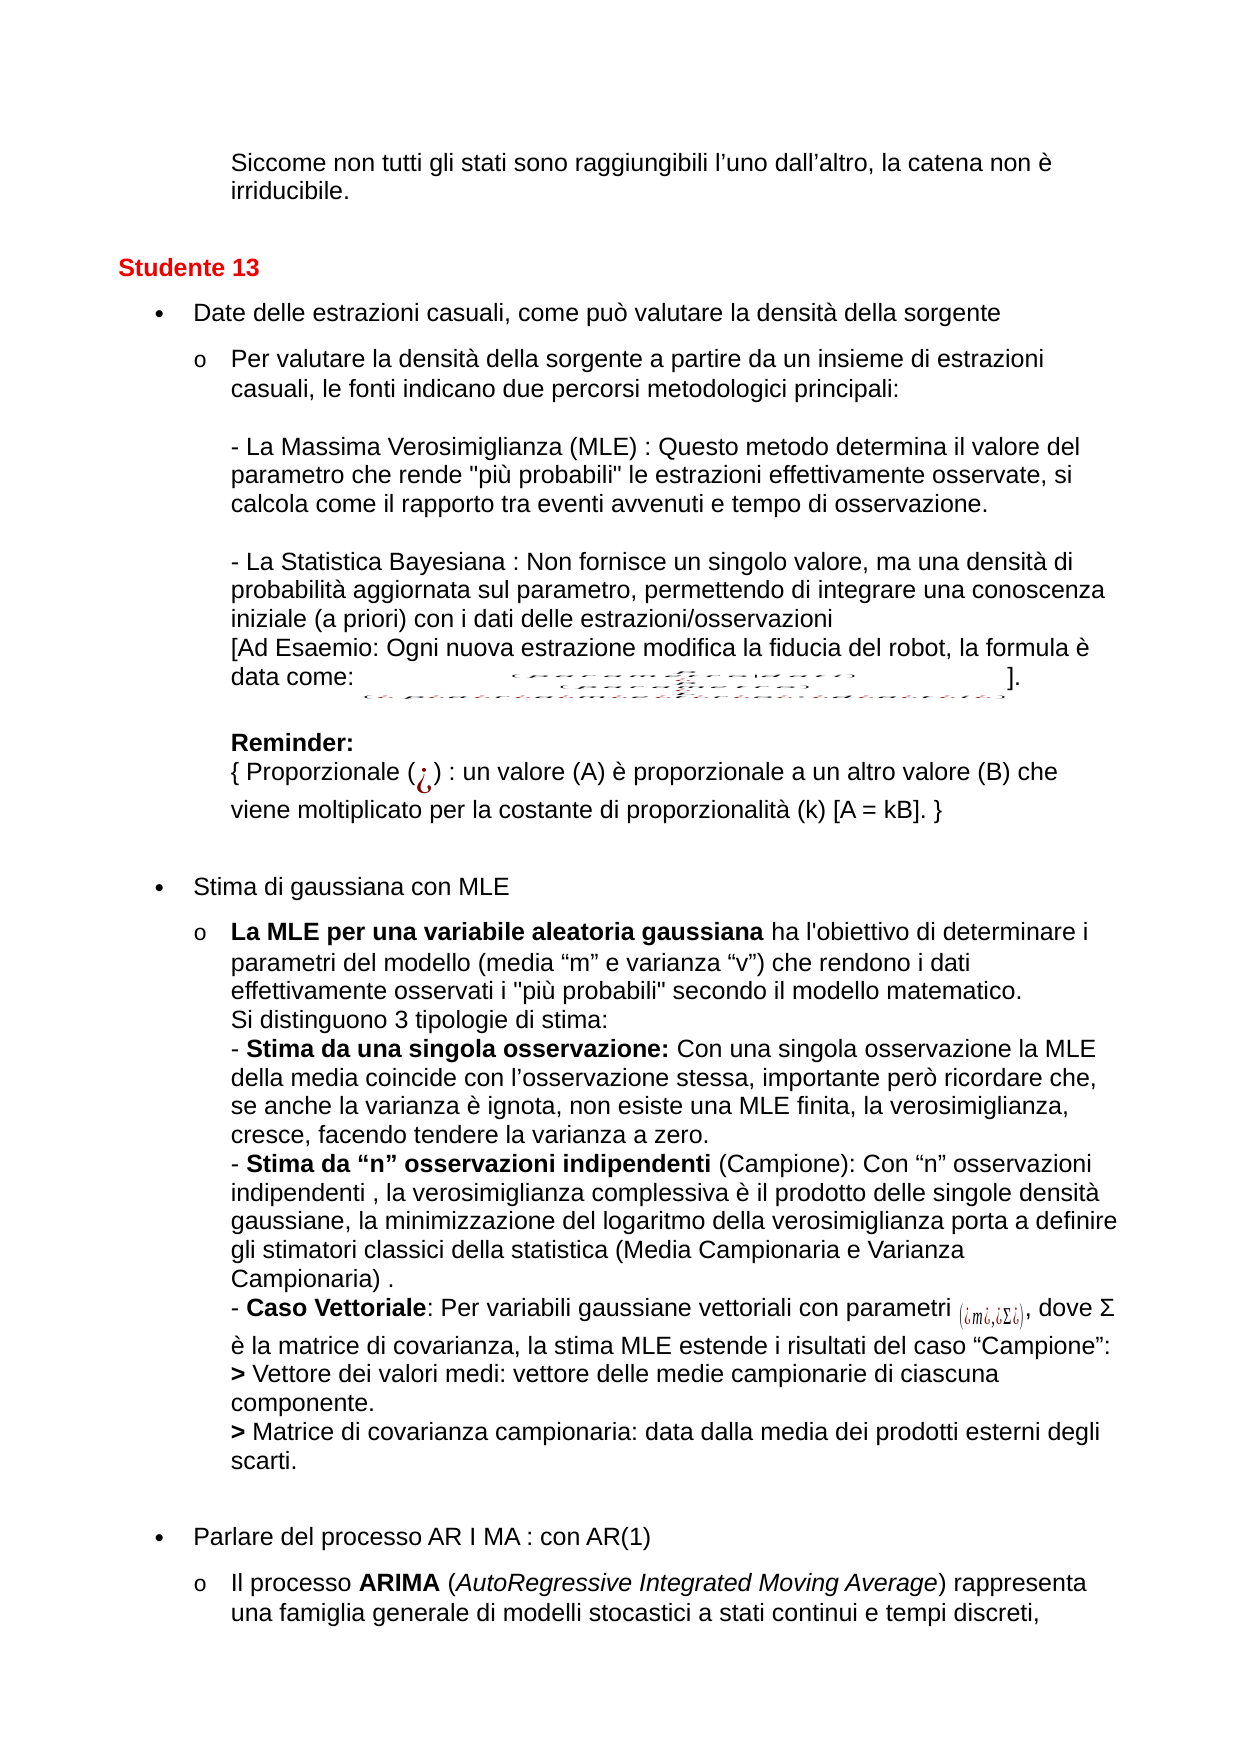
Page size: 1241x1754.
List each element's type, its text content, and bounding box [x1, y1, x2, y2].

list Per valutare la densità della sorgente a partire da un insieme di estrazioni casuali, le fonti indicano due percorsi metodologici principali: - La Massima Verosimiglianza (MLE) : Questo metodo determina il valore del parametro che rende "più probabili" le estrazioni effettivamente osservate, si calcola come il rapporto tra eventi avvenuti e tempo di osservazione. - La Statistica Bayesiana : Non fornisce un singolo valore, ma una densità di probabilità aggiornata sul parametro, permettendo di integrare una conoscenza iniziale (a priori) con i dati delle estrazioni/osservazioni [Ad Esaemio: Ogni nuova estrazione modifica la fiducia del robot, la formula è data come: ]. Reminder: { Proporzionale () : un valore (A) è proporzionale a un altro valore (B) che viene moltiplicato per la costante di proporzionalità (k) [A = kB]. } [193, 344, 1122, 855]
list Parlare del processo AR I MA : con AR(1) [156, 1522, 1122, 1551]
list Siccome non tutti gli stati sono raggiungibili l’uno dall’altro, la catena non è irriducibile. [193, 148, 1122, 236]
list La MLE per una variabile aleatoria gaussiana ha l'obiettivo di determinare i parametri del modello (media “m” e varianza “v”) che rendono i dati effettivamente osservati i "più probabili" secondo il modello matematico. Si distinguono 3 tipologie di stima: - Stima da una singola osservazione: Con una singola osservazione la MLE della media coincide con l’osservazione stessa, importante però ricordare che, se anche la varianza è ignota, non esiste una MLE finita, la verosimiglianza, cresce, facendo tendere la varianza a zero. - Stima da “n” osservazioni indipendenti (Campione): Con “n” osservazioni indipendenti , la verosimiglianza complessiva è il prodotto delle singole densità gaussiane, la minimizzazione del logaritmo della verosimiglianza porta a definire gli stimatori classici della statistica (Media Campionaria e Varianza Campionaria) . - Caso Vettoriale: Per variabili gaussiane vettoriali con parametri , dove Σ è la matrice di covarianza, la stima MLE estende i risultati del caso “Campione”: > Vettore dei valori medi: vettore delle medie campionarie di ciascuna componente. > Matrice di covarianza campionaria: data dalla media dei prodotti esterni degli scarti. [193, 917, 1122, 1506]
list Stima di gaussiana con MLE [156, 872, 1122, 901]
list Date delle estrazioni casuali, come può valutare la densità della sorgente [156, 298, 1122, 327]
text Studente 13 [118, 253, 1122, 282]
list Il processo ARIMA (AutoRegressive Integrated Moving Average) rappresenta una famiglia generale di modelli stocastici a stati continui e tempi discreti, [193, 1568, 1122, 1627]
